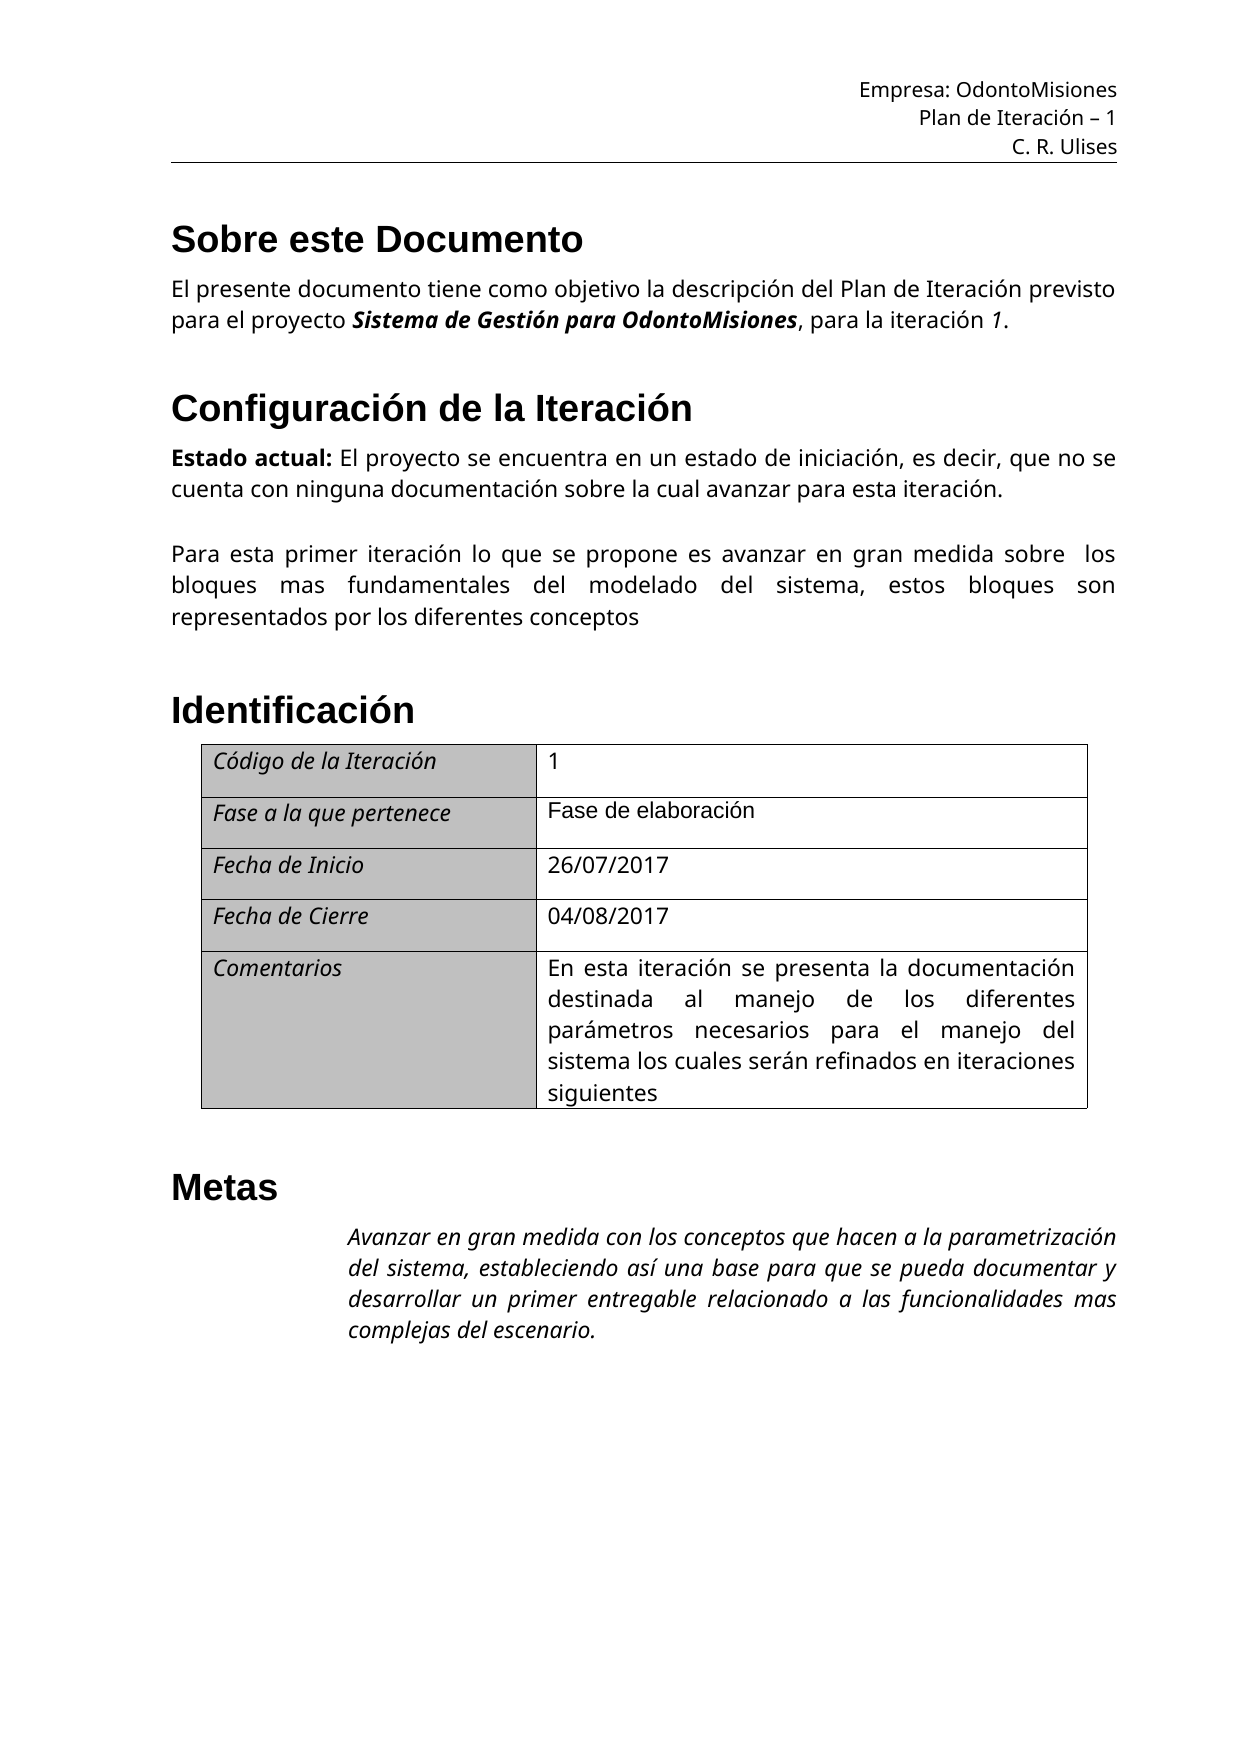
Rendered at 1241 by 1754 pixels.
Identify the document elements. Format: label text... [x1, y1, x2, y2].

table_header 1 [537, 745, 1087, 796]
subtitle Identificación [171, 688, 1117, 732]
text Avanzar en gran medida con los conceptos que hacen a la parametrización del sistema, estableciendo así una base para que se pueda documentar y desarrollar un primer entregable relacionado a las funcionalidades mas complejas del escenario. [348, 1221, 1117, 1346]
table_cell Comentarios [202, 952, 536, 1108]
table_cell 26/07/2017 [537, 849, 1087, 899]
text El presente documento tiene como objetivo la descripción del Plan de Iteración previsto para el proyecto Sistema de Gestión para OdontoMisiones, para la iteración 1. [171, 273, 1117, 336]
text Para esta primer iteración lo que se propone es avanzar en gran medida sobre los bloques mas fundamentales del modelado del sistema, estos bloques son representados por los diferentes conceptos [171, 538, 1117, 632]
subtitle Metas [171, 1164, 1117, 1208]
subtitle Configuración de la Iteración [171, 386, 1117, 429]
table_cell Fecha de Cierre [202, 900, 536, 951]
table_cell En esta iteración se presenta la documentación destinada al manejo de los diferentes parámetros necesarios para el manejo del sistema los cuales serán refinados en iteraciones siguientes [537, 952, 1087, 1108]
table_cell Fase a la que pertenece [202, 798, 536, 848]
table_cell Fecha de Inicio [202, 849, 536, 899]
table_cell Fase de elaboración [537, 798, 1087, 848]
table_header Código de la Iteración [202, 745, 536, 796]
table_cell 04/08/2017 [537, 900, 1087, 951]
subtitle Sobre este Documento [171, 217, 1117, 261]
text Estado actual: El proyecto se encuentra en un estado de iniciación, es decir, que no se cuenta con ninguna documentación sobre la cual avanzar para esta iteración. [171, 442, 1117, 504]
